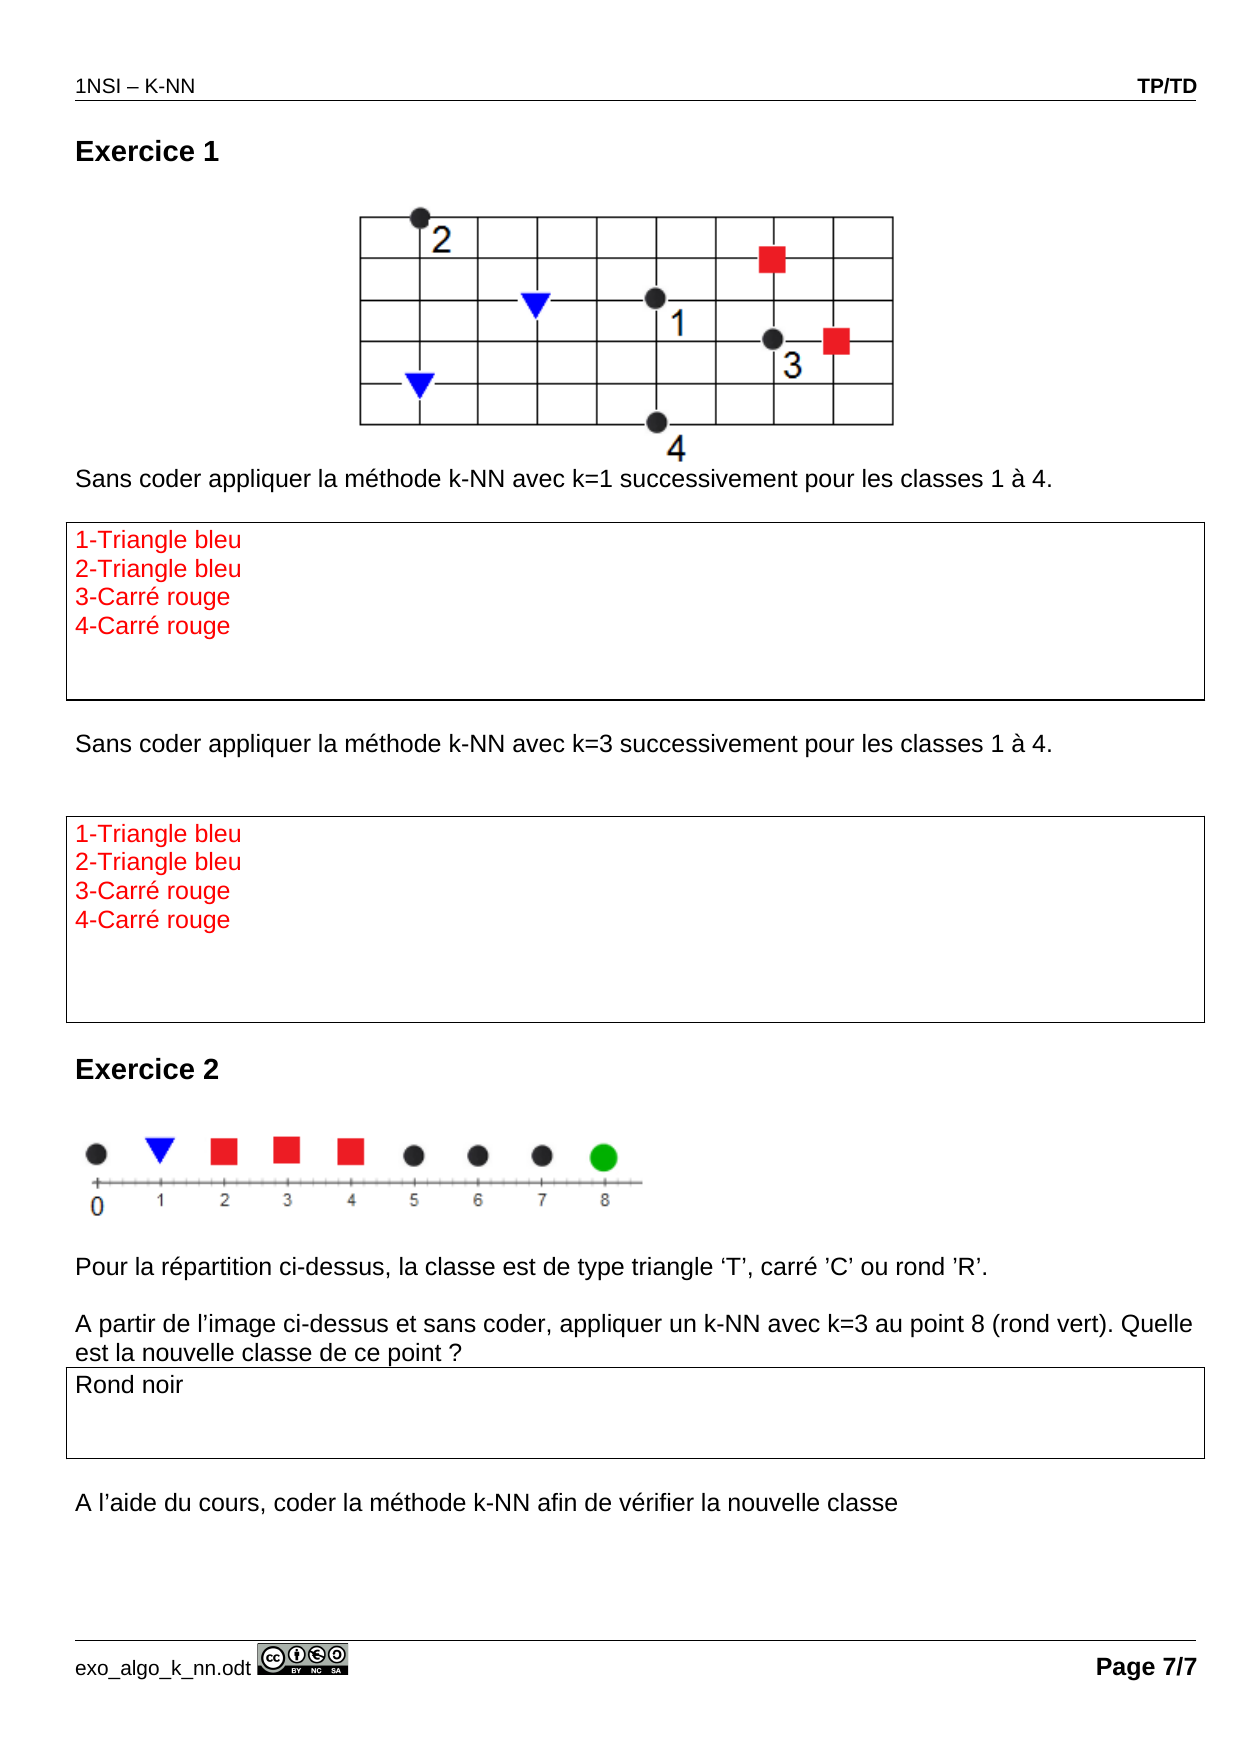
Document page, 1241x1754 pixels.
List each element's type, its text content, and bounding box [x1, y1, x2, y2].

text Pour la répartition ci-dessus, la classe est de type triangle ‘T’, carré ’C’ ou rond ’R’. [75, 1252, 1196, 1281]
picture [257, 1643, 349, 1675]
text Exercice 2 [75, 1052, 1196, 1085]
text Sans coder appliquer la méthode k-NN avec k=1 successivement pour les classes 1 à 4. [75, 464, 1196, 493]
text 2-Triangle bleu [75, 554, 1196, 582]
text 3-Carré rouge [75, 582, 1196, 611]
text 4-Carré rouge [75, 905, 1196, 934]
text 3-Carré rouge [75, 876, 1196, 905]
text A partir de l’image ci-dessus et sans coder, appliquer un k-NN avec k=3 au point 8 (rond vert). Quelle est la nouvelle classe de ce point ? [75, 1309, 1196, 1367]
text 2-Triangle bleu [75, 847, 1196, 876]
picture [352, 201, 919, 465]
text Exercice 1 [75, 134, 1196, 168]
text Sans coder appliquer la méthode k-NN avec k=3 successivement pour les classes 1 à 4. [75, 729, 1196, 758]
text 1-Triangle bleu [67, 523, 1204, 554]
text Rond noir [67, 1368, 1204, 1399]
text A l’aide du cours, coder la méthode k-NN afin de vérifier la nouvelle classe [75, 1488, 1196, 1517]
picture [75, 1118, 649, 1219]
text 4-Carré rouge [75, 611, 1196, 640]
text 1-Triangle bleu [67, 817, 1204, 847]
